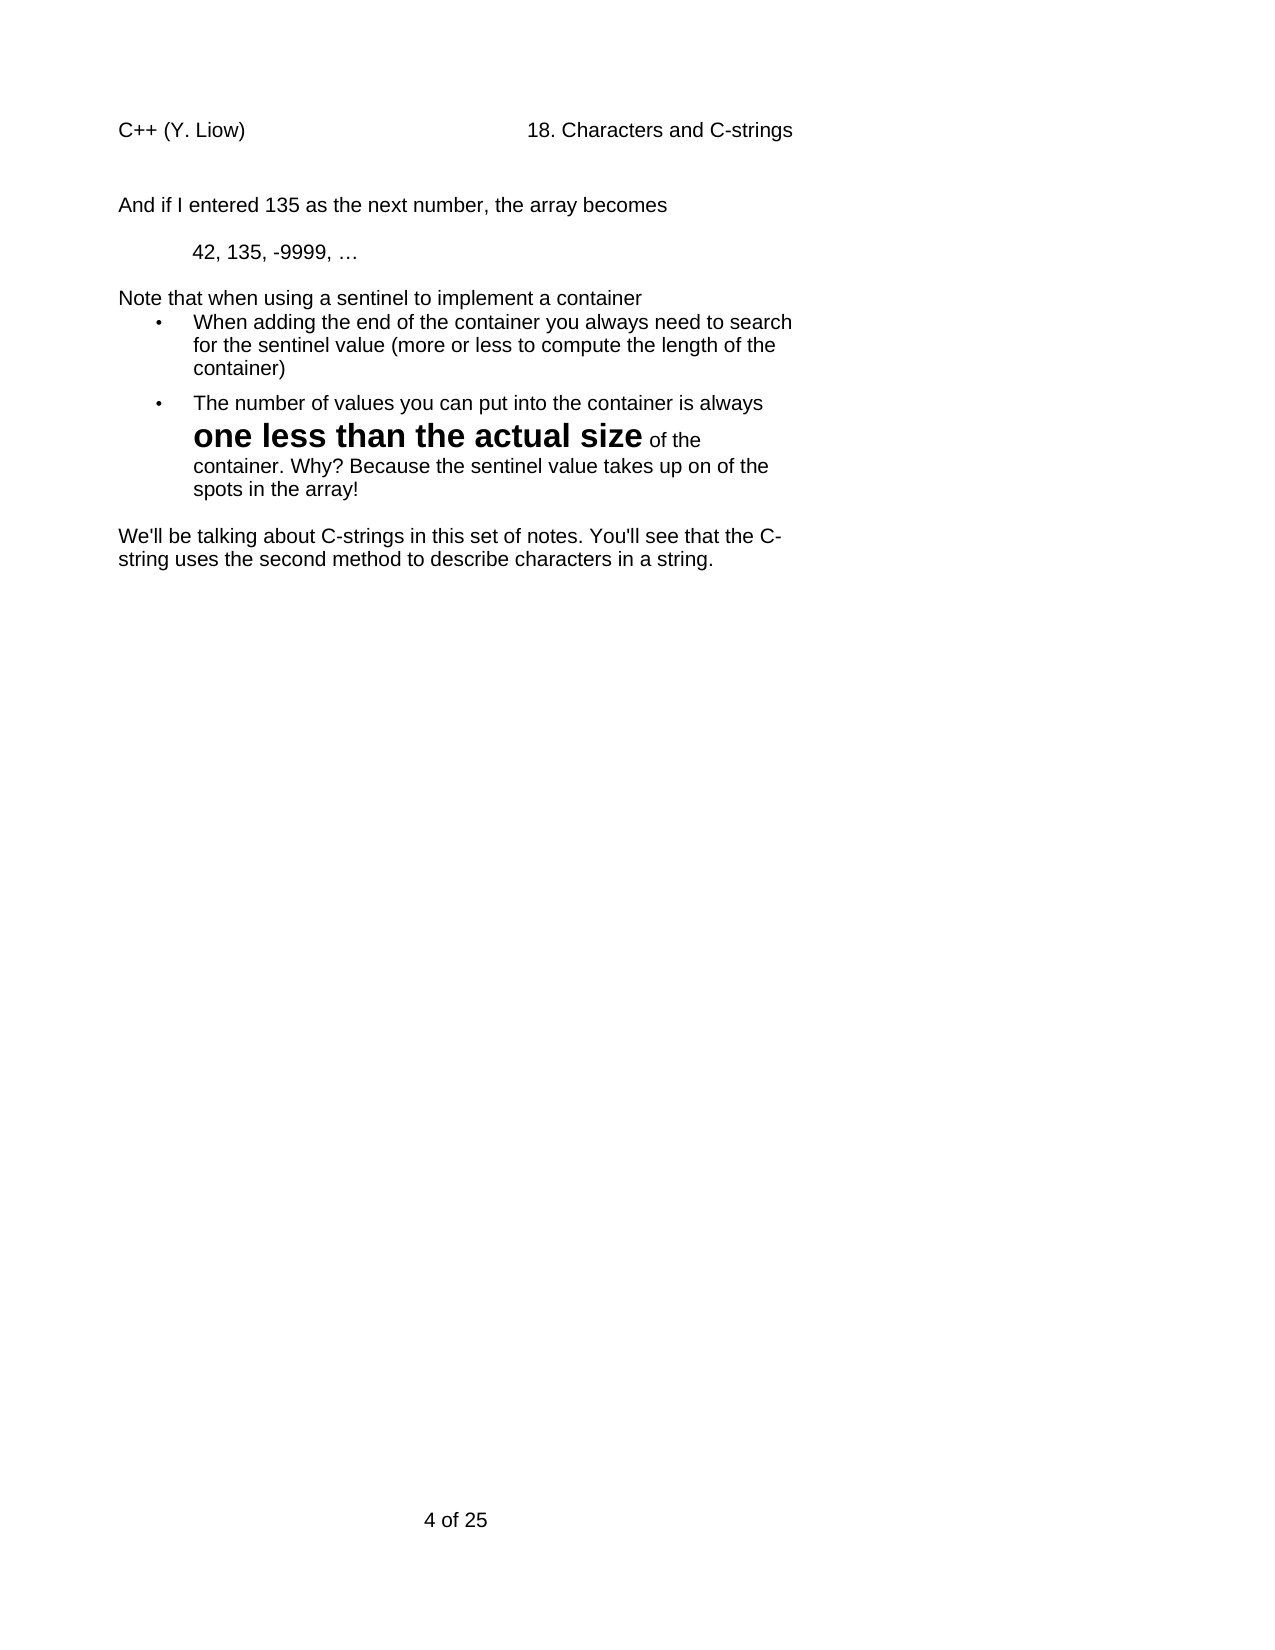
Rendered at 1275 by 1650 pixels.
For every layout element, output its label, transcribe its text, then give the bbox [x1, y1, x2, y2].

text We'll be talking about C-strings in this set of notes. You'll see that the C-string uses the second method to describe characters in a string. [118, 524, 793, 571]
text Note that when using a sentinel to implement a container [118, 287, 793, 310]
list The number of values you can put into the container is always one less than the actual size of the container. Why? Because the sentinel value takes up on of the spots in the array! [156, 380, 793, 501]
text 42, 135, -9999, … [118, 241, 793, 264]
text And if I entered 135 as the next number, the array becomes [118, 194, 793, 217]
list When adding the end of the container you always need to search for the sentinel value (more or less to compute the length of the container) [156, 310, 793, 380]
